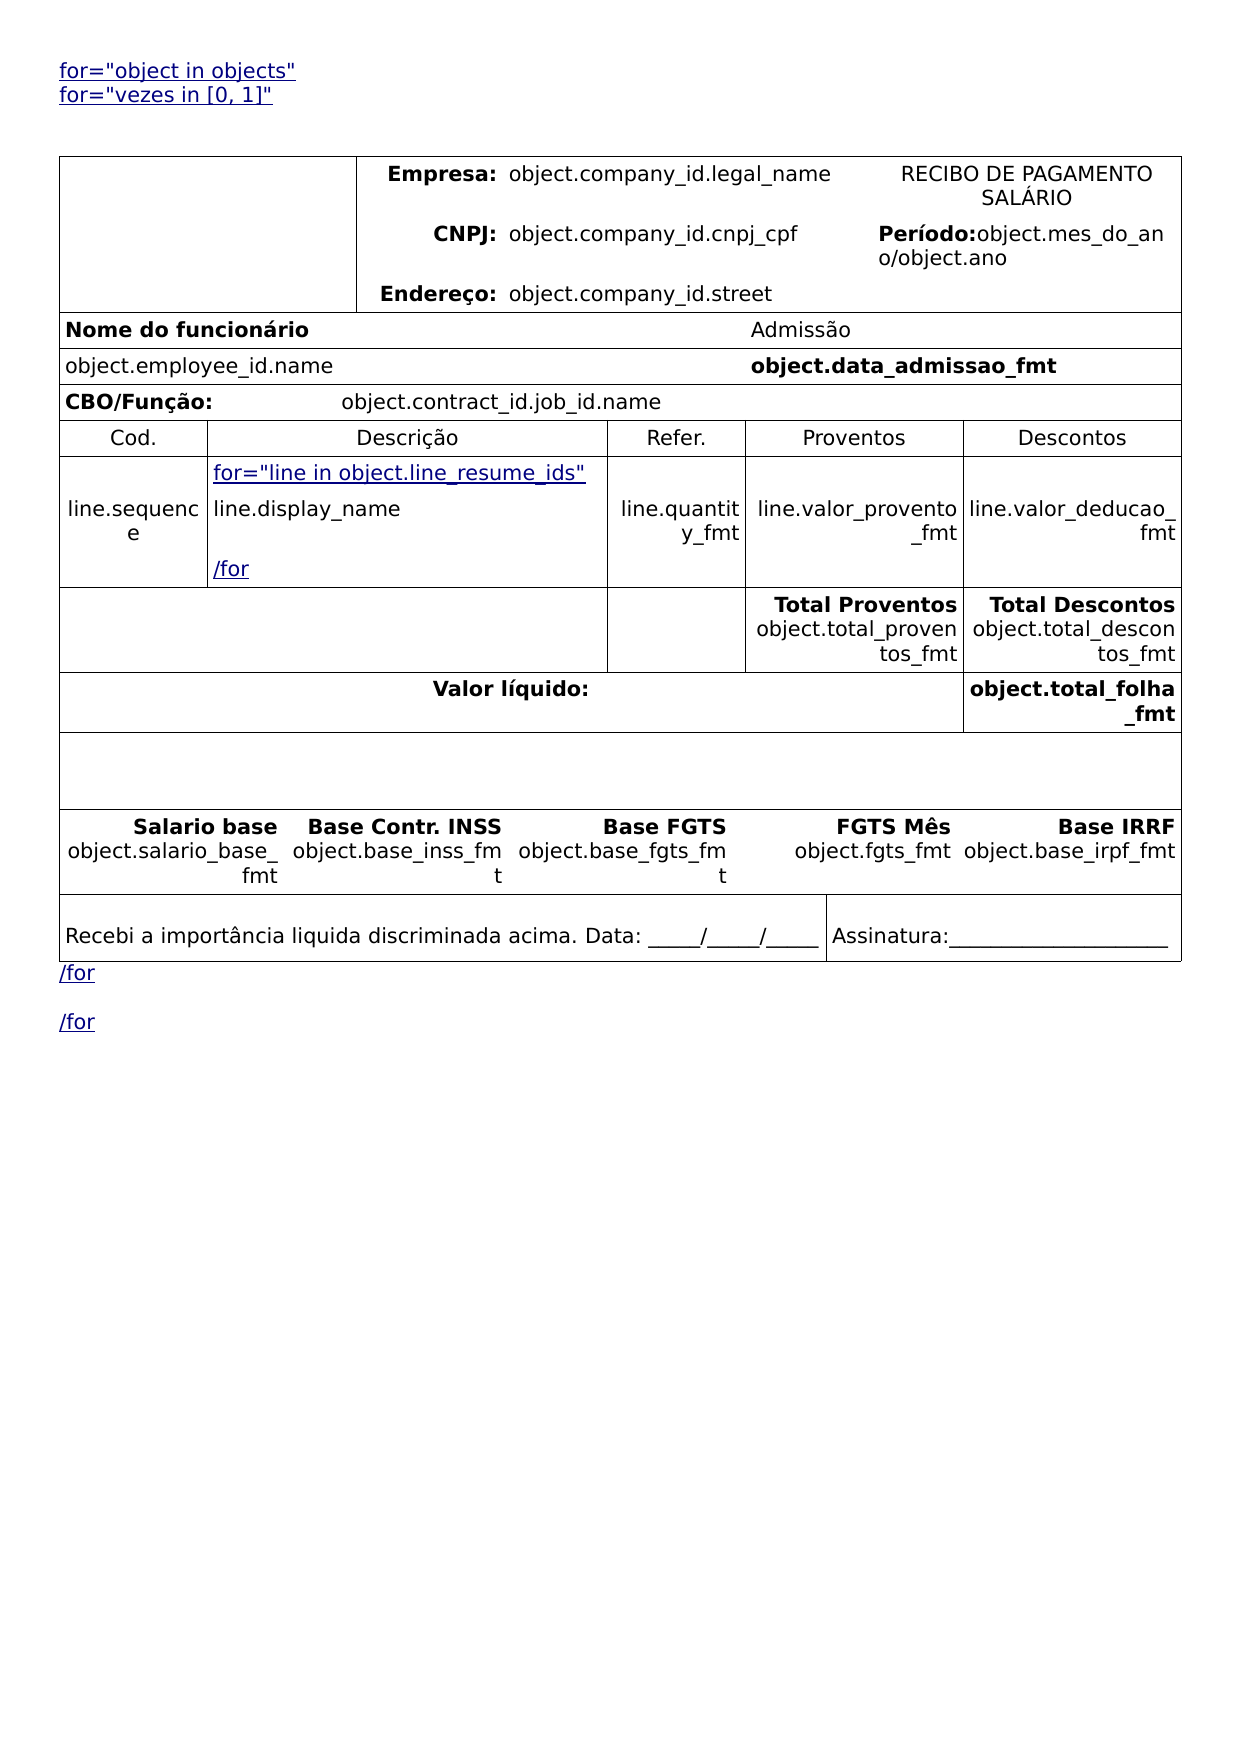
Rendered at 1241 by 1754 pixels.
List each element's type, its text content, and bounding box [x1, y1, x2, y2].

table_cell /for [208, 551, 607, 587]
table_cell object.total_folha_fmt [964, 673, 1181, 732]
table_header FGTS Mês object.fgts_fmt [732, 810, 957, 894]
table_cell line.valor_deducao_fmt [964, 491, 1181, 551]
table_cell [964, 457, 1181, 491]
table_cell [608, 551, 745, 587]
table_header Base Contr. INSS object.base_inss_fmt [283, 810, 508, 894]
table_header Descontos [964, 421, 1181, 456]
table_header Admissão [745, 313, 1181, 348]
table_header Cod. [60, 421, 207, 456]
table_cell [60, 588, 607, 672]
table_cell object.company_id.street [503, 276, 872, 312]
text for="object in objects" [59, 59, 1181, 83]
table_cell [746, 551, 963, 587]
table_cell Endereço: [357, 276, 503, 312]
table_header object.company_id.legal_name [503, 157, 872, 216]
table_header Empresa: [357, 157, 503, 216]
table_cell [60, 551, 207, 587]
table_header Salario base object.salario_base_fmt [60, 810, 283, 894]
table_cell object.employee_id.name [60, 349, 745, 384]
table_cell line.display_name [208, 491, 607, 551]
table_header Base IRRF object.base_irpf_fmt [957, 810, 1181, 894]
table_cell Período:object.mes_do_ano/object.ano [872, 216, 1181, 276]
table_cell CNPJ: [357, 216, 503, 276]
table_cell object.contract_id.job_id.name [336, 385, 745, 420]
table_cell Valor líquido: [60, 673, 963, 732]
table_header [60, 157, 356, 312]
table_cell for="line in object.line_resume_ids" [208, 457, 607, 491]
table_header Recebi a importância liquida discriminada acima. Data: _____/_____/_____ [60, 895, 826, 961]
table_cell [608, 588, 745, 672]
table_cell Total Proventos object.total_proventos_fmt [746, 588, 963, 672]
table_cell [746, 457, 963, 491]
table_cell [872, 276, 1181, 312]
table_cell [60, 457, 207, 491]
table_cell CBO/Função: [60, 385, 336, 420]
text for="vezes in [0, 1]" [59, 83, 1181, 108]
table_header Refer. [608, 421, 745, 456]
table_header Assinatura:_____________________ [827, 895, 1181, 961]
table_cell line.valor_provento_fmt [746, 491, 963, 551]
table_cell object.data_admissao_fmt [745, 349, 1181, 384]
table_cell line.sequence [60, 491, 207, 551]
table_header Base FGTS object.base_fgts_fmt [508, 810, 732, 894]
table_header Proventos [746, 421, 963, 456]
table_cell object.company_id.cnpj_cpf [503, 216, 872, 276]
table_cell line.quantity_fmt [608, 491, 745, 551]
table_cell [60, 733, 1181, 809]
table_header RECIBO DE PAGAMENTO SALÁRIO [872, 157, 1181, 216]
table_cell [964, 551, 1181, 587]
table_cell Total Descontos object.total_descontos_fmt [964, 588, 1181, 672]
table_cell [745, 385, 1181, 420]
text /for [59, 1010, 1181, 1034]
text /for [59, 962, 1181, 985]
table_header Nome do funcionário [60, 313, 745, 348]
table_cell [608, 457, 745, 491]
table_header Descrição [208, 421, 607, 456]
